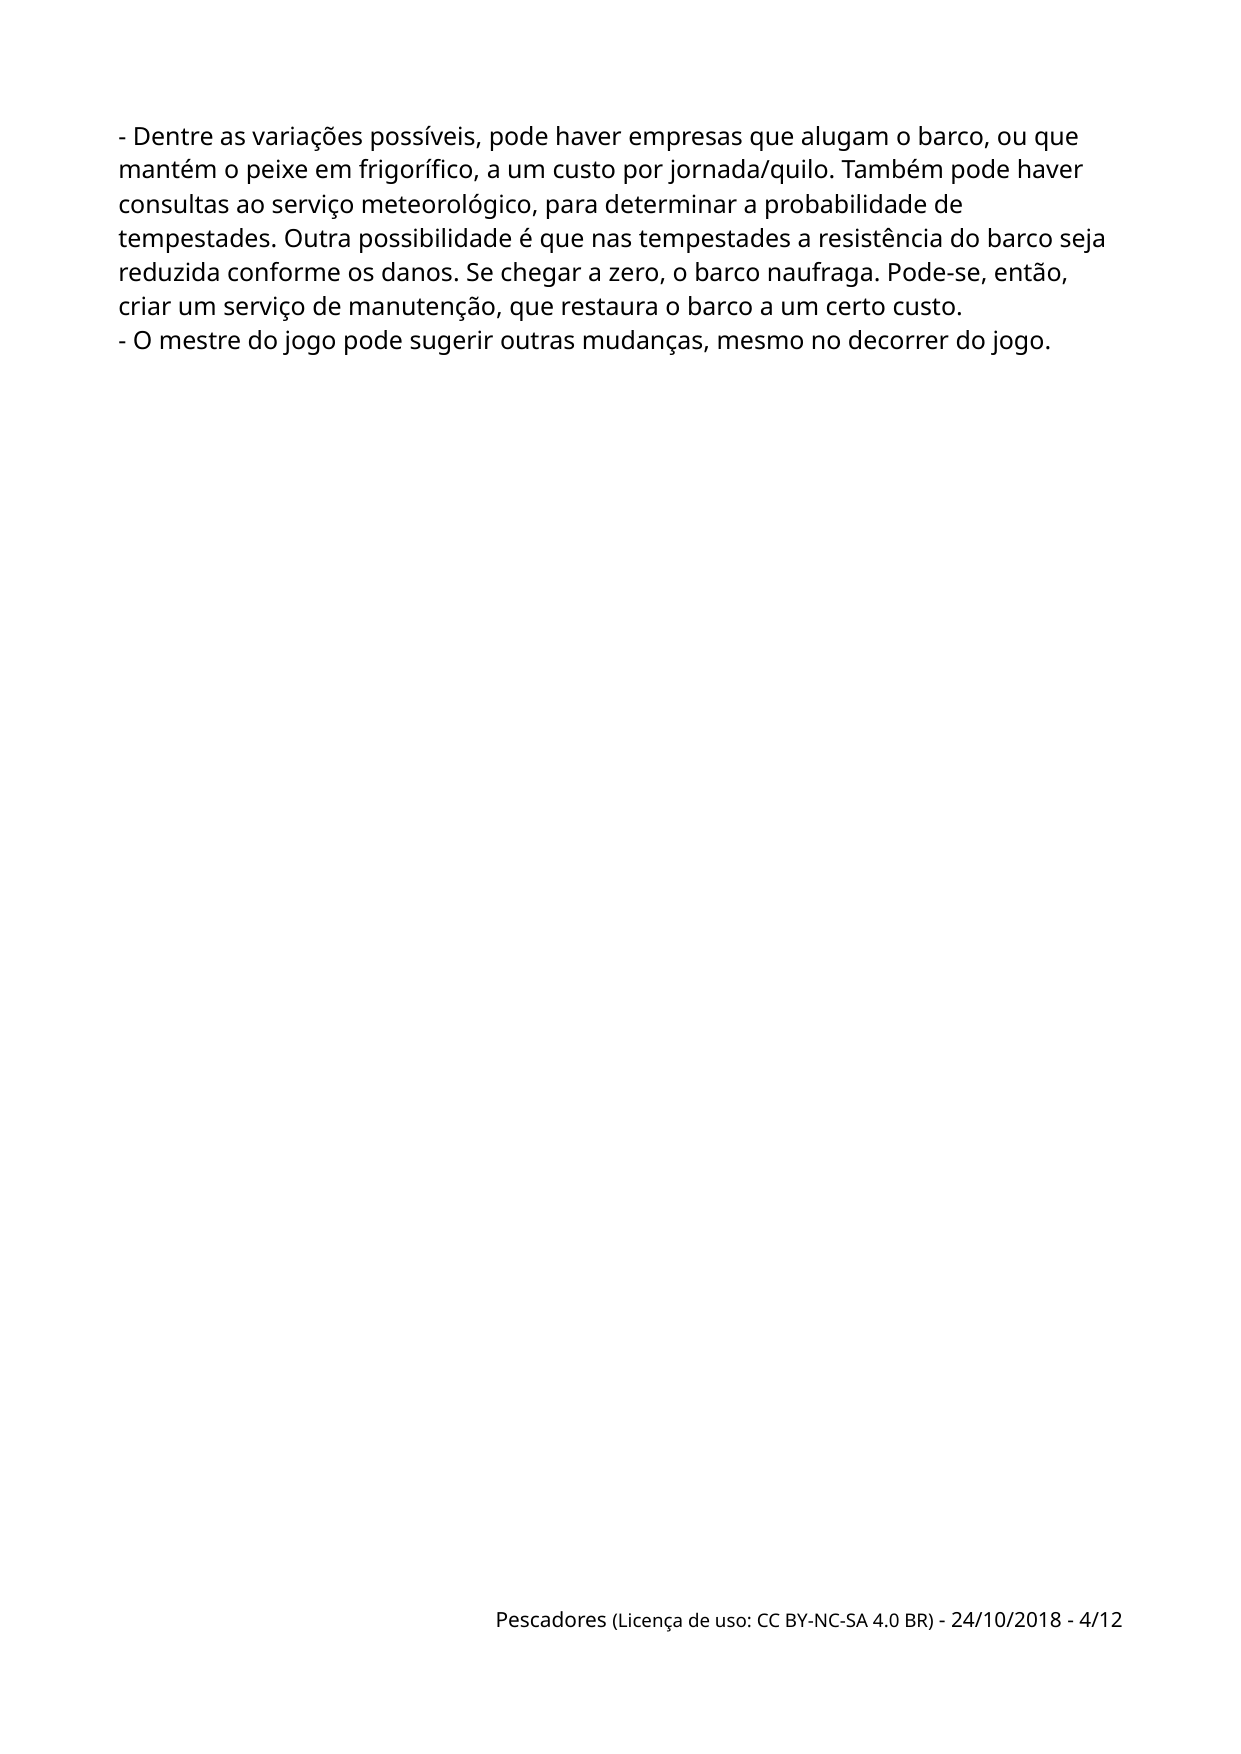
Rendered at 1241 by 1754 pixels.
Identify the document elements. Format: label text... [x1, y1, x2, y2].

text - O mestre do jogo pode sugerir outras mudanças, mesmo no decorrer do jogo. [118, 322, 1122, 357]
text - Dentre as variações possíveis, pode haver empresas que alugam o barco, ou que mantém o peixe em frigorífico, a um custo por jornada/quilo. Também pode haver consultas ao serviço meteorológico, para determinar a probabilidade de tempestades. Outra possibilidade é que nas tempestades a resistência do barco seja reduzida conforme os danos. Se chegar a zero, o barco naufraga. Pode-se, então, criar um serviço de manutenção, que restaura o barco a um certo custo. [118, 118, 1122, 322]
